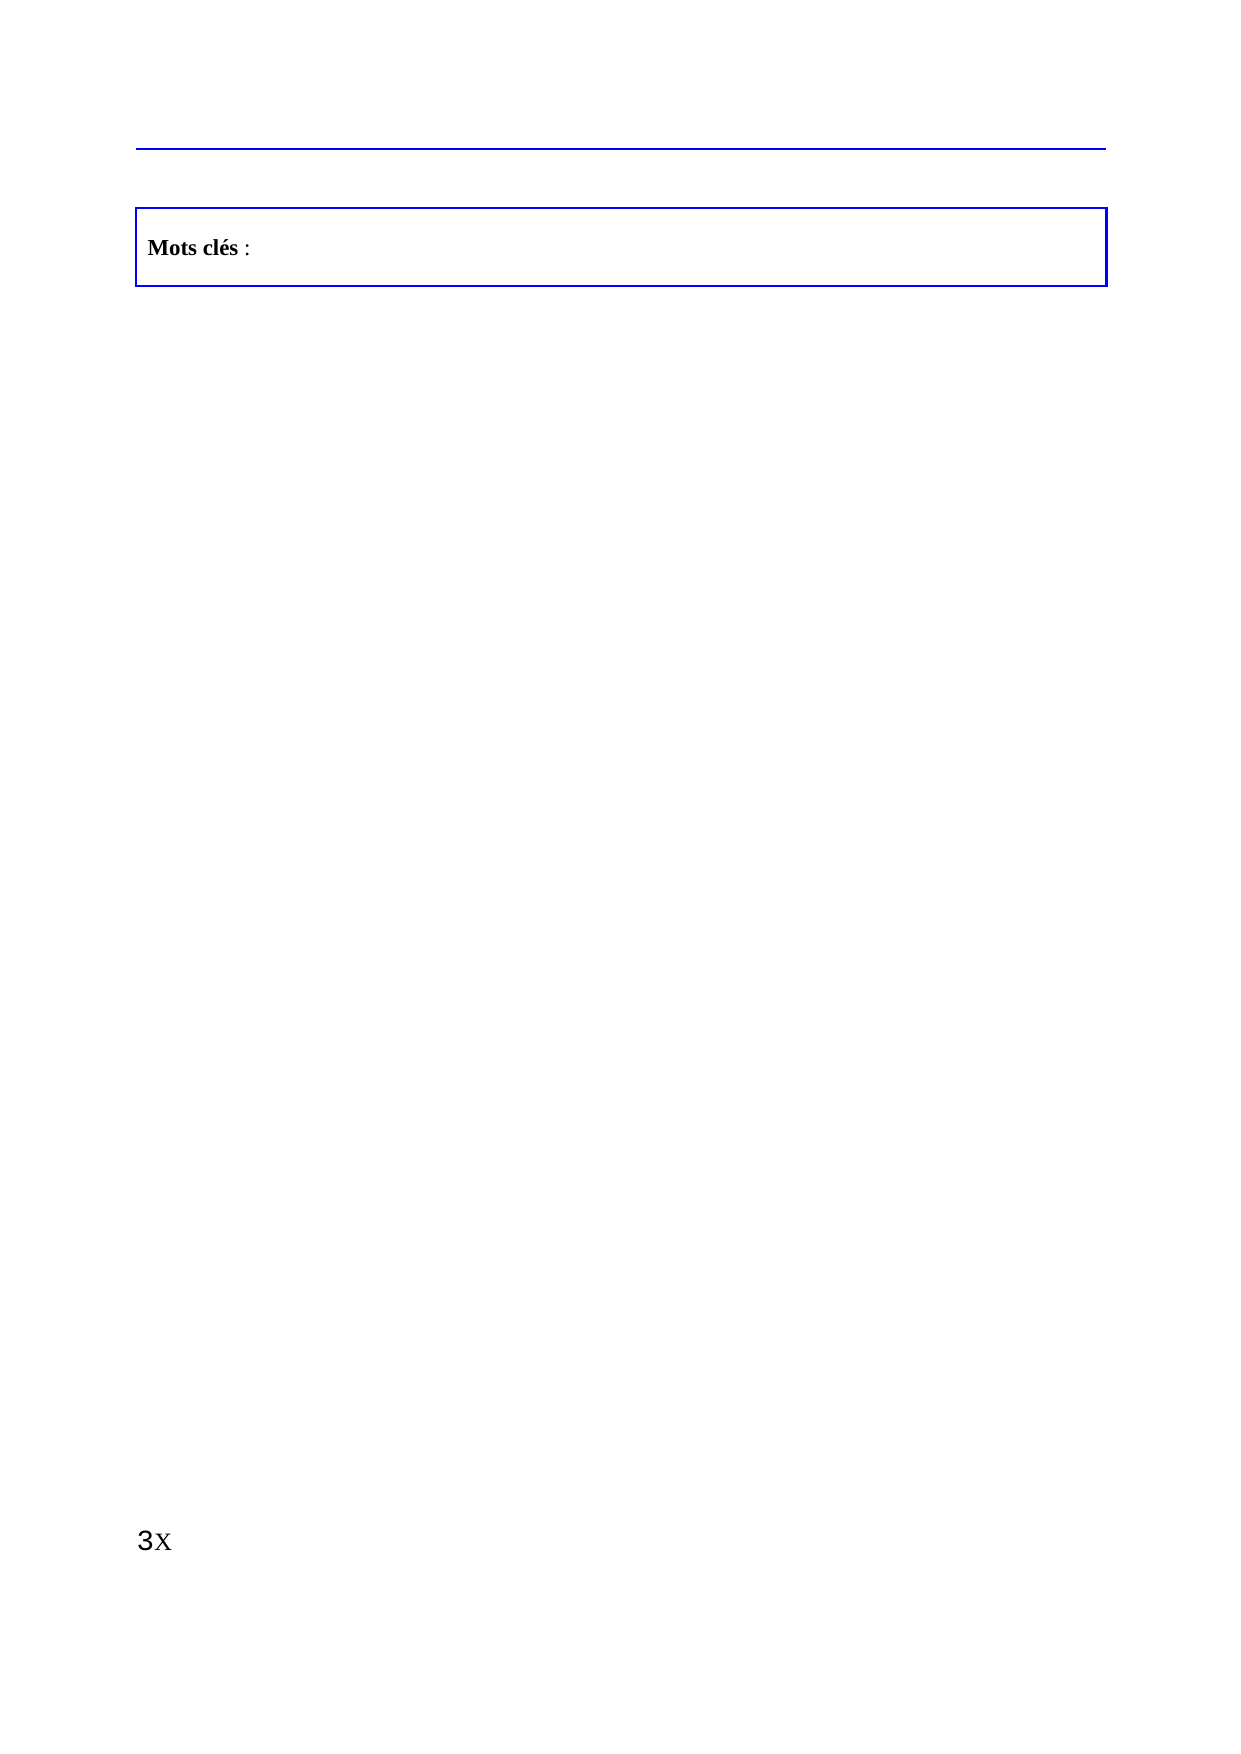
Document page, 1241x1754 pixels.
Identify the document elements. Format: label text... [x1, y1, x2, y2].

table_cell [363, 150, 591, 207]
table_cell [876, 150, 1106, 207]
table_cell [591, 150, 648, 207]
table_cell [136, 150, 363, 207]
table_cell [648, 150, 876, 207]
table_cell Mots clés : [137, 209, 1105, 285]
